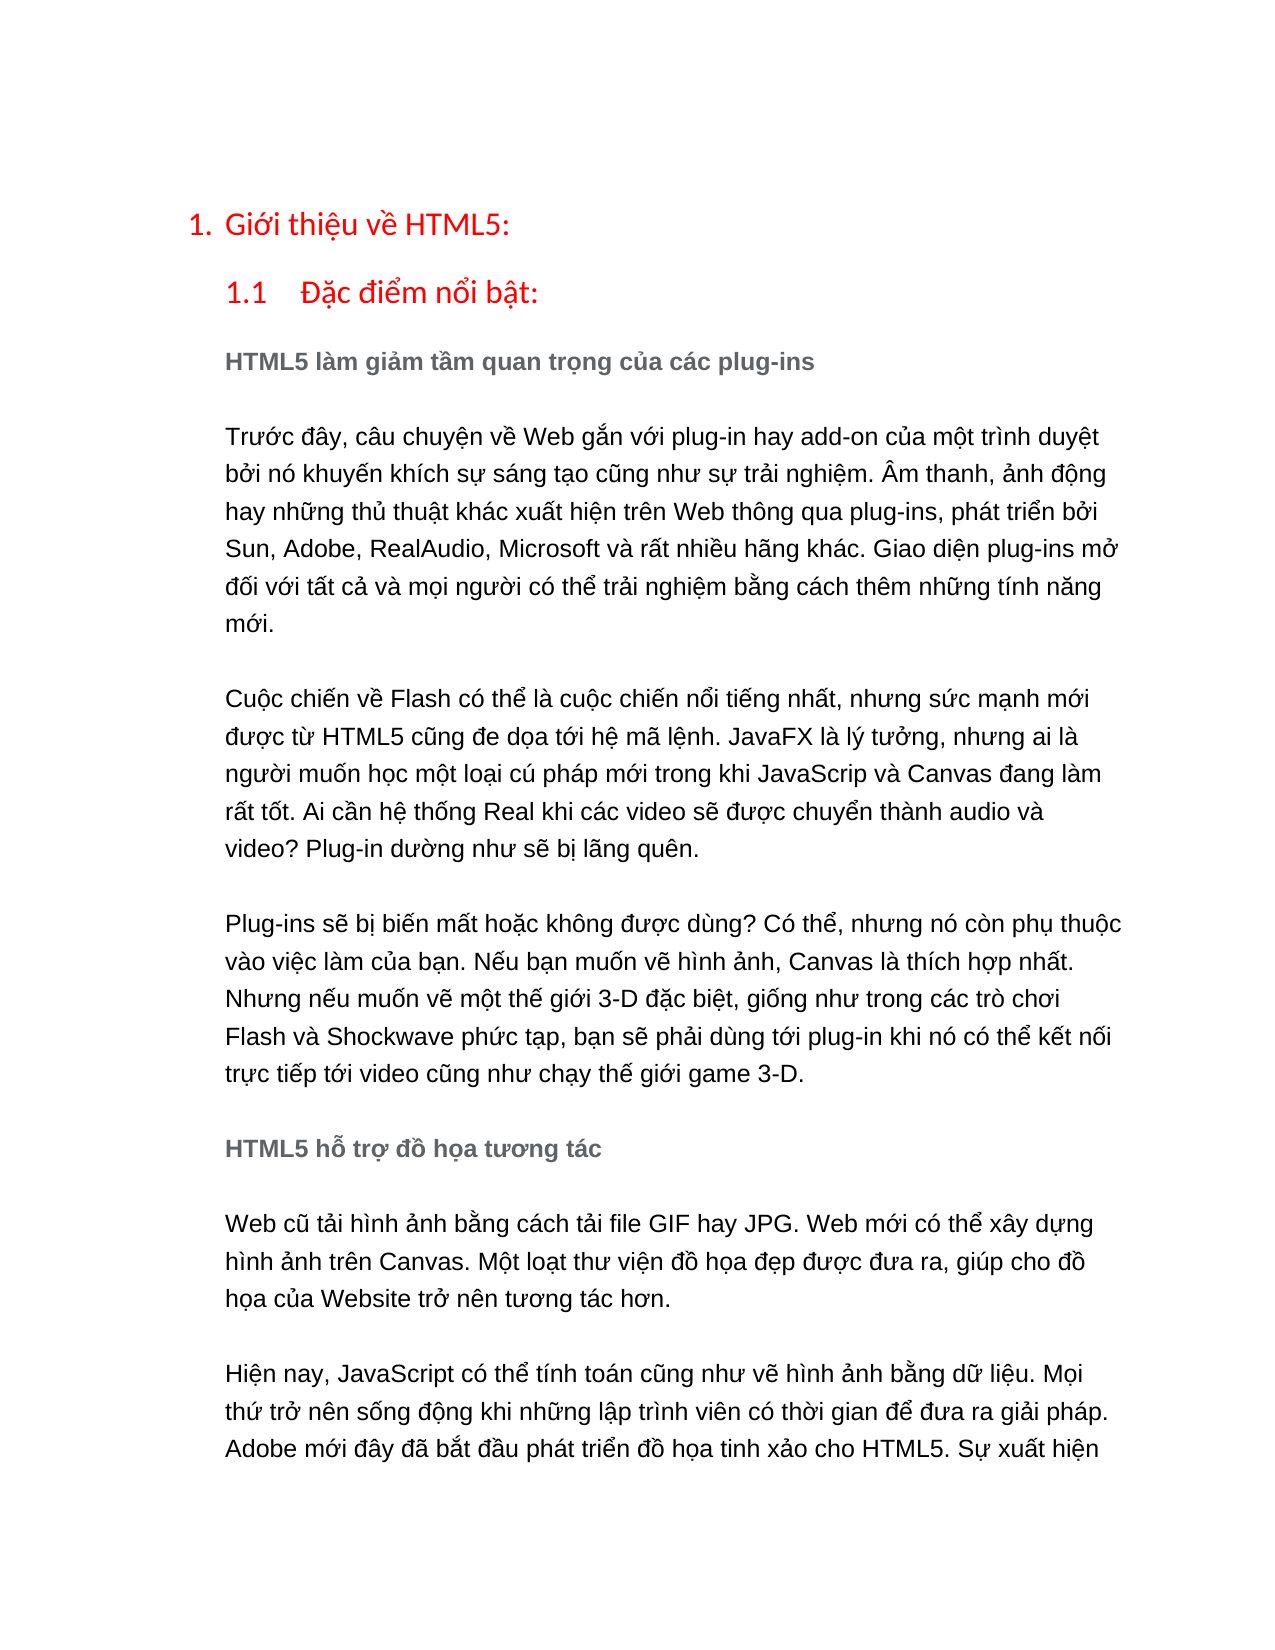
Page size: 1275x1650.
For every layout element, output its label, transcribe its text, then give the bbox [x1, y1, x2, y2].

list Trước đây, câu chuyện về Web gắn với plug-in hay add-on của một trình duyệt bởi nó khuyến khích sự sáng tạo cũng như sự trải nghiệm. Âm thanh, ảnh động hay những thủ thuật khác xuất hiện trên Web thông qua plug-ins, phát triển bởi Sun, Adobe, RealAudio, Microsoft và rất nhiều hãng khác. Giao diện plug-ins mở đối với tất cả và mọi người có thể trải nghiệm bằng cách thêm những tính năng mới. [225, 413, 1125, 638]
list Giới thiệu về HTML5: [187, 203, 1125, 244]
text Hiện nay, JavaScript có thể tính toán cũng như vẽ hình ảnh bằng dữ liệu. Mọi thứ trở nên sống động khi những lập trình viên có thời gian để đưa ra giải pháp. Adobe mới đây đã bắt đầu phát triển đồ họa tinh xảo cho HTML5. Sự xuất hiện [225, 1351, 1125, 1463]
list HTML5 làm giảm tầm quan trọng của các plug-ins [225, 338, 1125, 376]
list Đặc điểm nổi bật: [225, 271, 1125, 311]
list Cuộc chiến về Flash có thể là cuộc chiến nổi tiếng nhất, nhưng sức mạnh mới được từ HTML5 cũng đe dọa tới hệ mã lệnh. JavaFX là lý tưởng, nhưng ai là người muốn học một loại cú pháp mới trong khi JavaScrip và Canvas đang làm rất tốt. Ai cần hệ thống Real khi các video sẽ được chuyển thành audio và video? Plug-in dường như sẽ bị lãng quên. [225, 676, 1125, 863]
list Plug-ins sẽ bị biến mất hoặc không được dùng? Có thể, nhưng nó còn phụ thuộc vào việc làm của bạn. Nếu bạn muốn vẽ hình ảnh, Canvas là thích hợp nhất. Nhưng nếu muốn vẽ một thế giới 3-D đặc biệt, giống như trong các trò chơi Flash và Shockwave phức tạp, bạn sẽ phải dùng tới plug-in khi nó có thể kết nối trực tiếp tới video cũng như chạy thế giới game 3-D. [225, 901, 1125, 1088]
text HTML5 hỗ trợ đồ họa tương tác [225, 1126, 1125, 1163]
text Web cũ tải hình ảnh bằng cách tải file GIF hay JPG. Web mới có thể xây dựng hình ảnh trên Canvas. Một loạt thư viện đồ họa đẹp được đưa ra, giúp cho đồ họa của Website trở nên tương tác hơn. [225, 1201, 1125, 1313]
